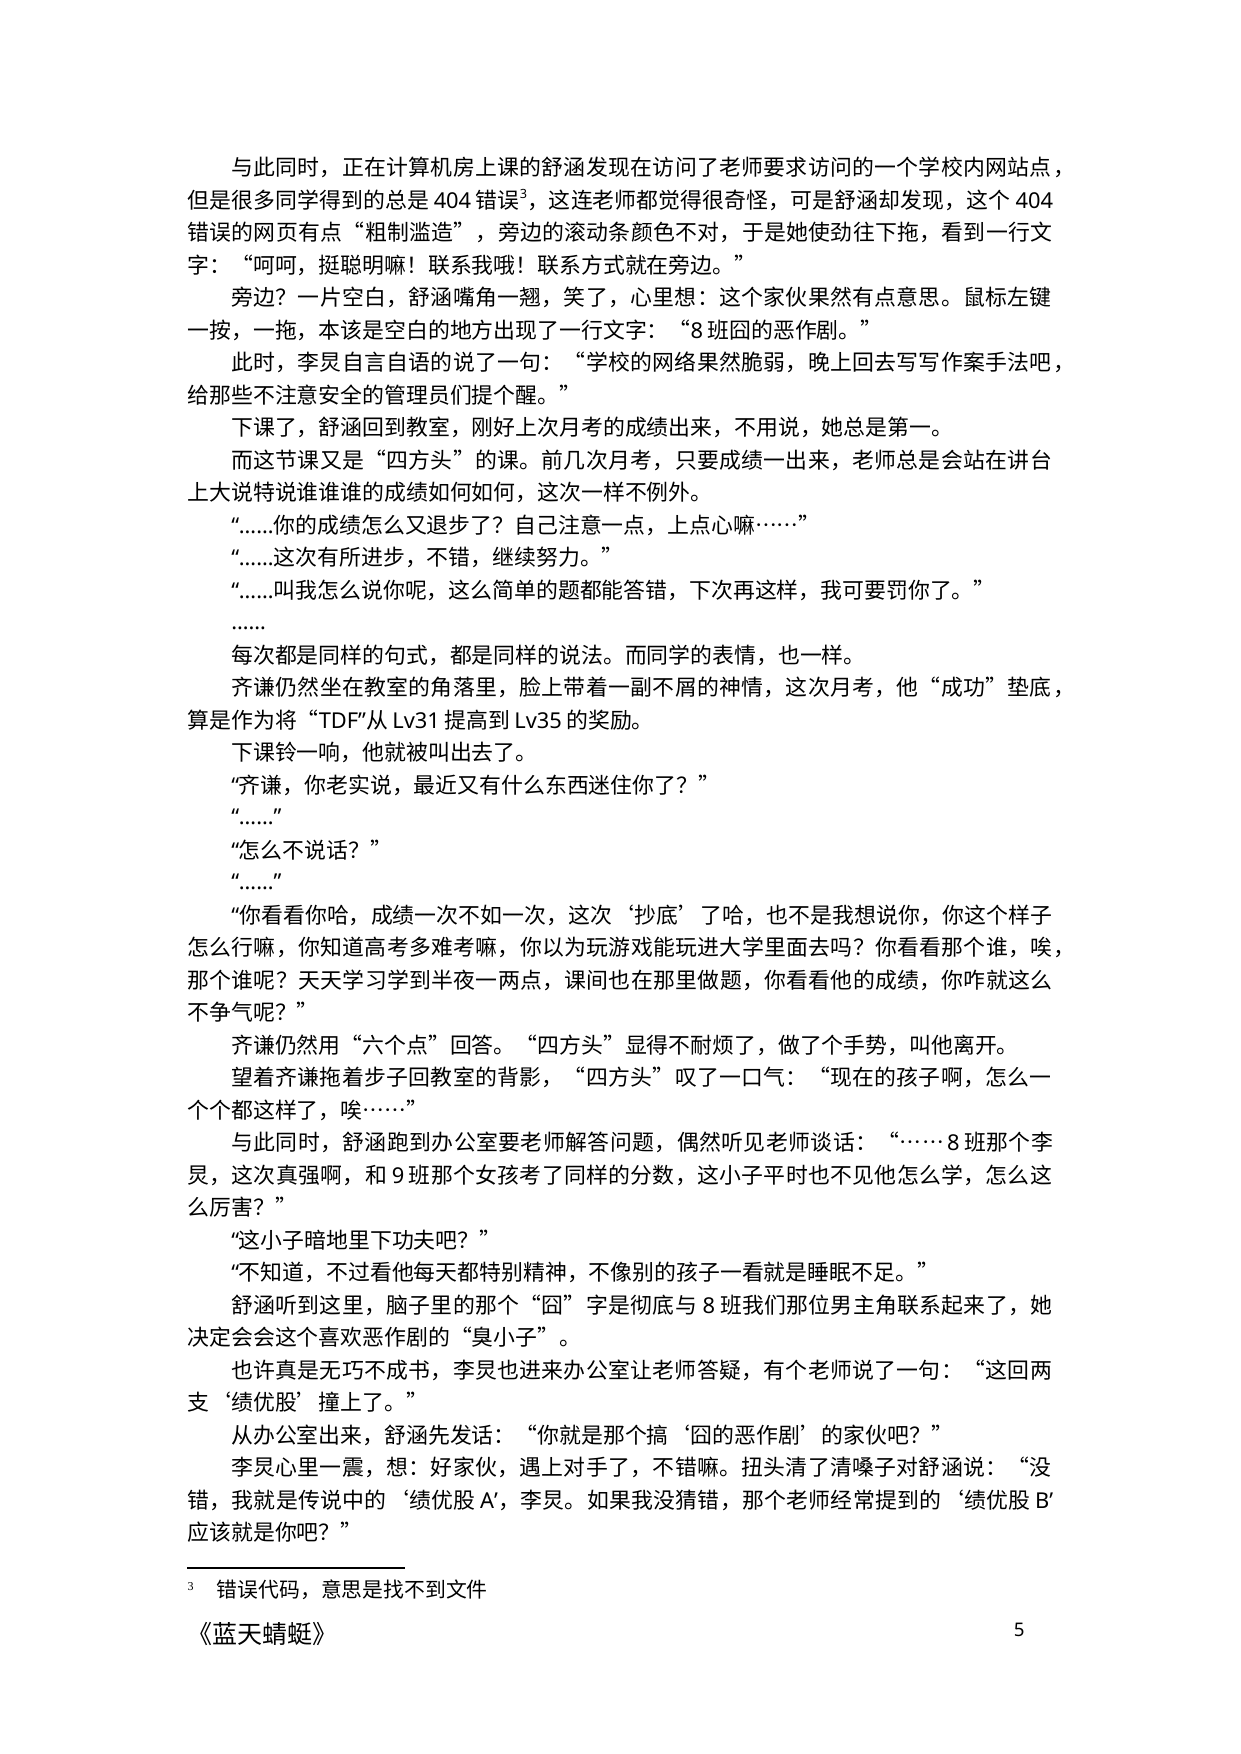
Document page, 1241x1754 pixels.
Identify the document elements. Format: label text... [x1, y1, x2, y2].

text 每次都是同样的句式，都是同样的说法。而同学的表情，也一样。 [187, 637, 1053, 670]
text 李炅心里一震，想：好家伙，遇上对手了，不错嘛。扭头清了清嗓子对舒涵说：“没错，我就是传说中的‘绩优股A’，李炅。如果我没猜错，那个老师经常提到的‘绩优股B’应该就是你吧？” [187, 1450, 1053, 1547]
text 与此同时，正在计算机房上课的舒涵发现在访问了老师要求访问的一个学校内网站点，但是很多同学得到的总是404错误，这连老师都觉得很奇怪，可是舒涵却发现，这个404错误的网页有点“粗制滥造”，旁边的滚动条颜色不对，于是她使劲往下拖，看到一行文字：“呵呵，挺聪明嘛！联系我哦！联系方式就在旁边。” [187, 150, 1053, 280]
text 与此同时，舒涵跑到办公室要老师解答问题，偶然听见老师谈话：“……8班那个李炅，这次真强啊，和9班那个女孩考了同样的分数，这小子平时也不见他怎么学，怎么这么厉害？” [187, 1125, 1053, 1222]
text 齐谦仍然用“六个点”回答。“四方头”显得不耐烦了，做了个手势，叫他离开。 [187, 1027, 1053, 1060]
text “……” [187, 865, 1053, 897]
text 从办公室出来，舒涵先发话：“你就是那个搞‘囧的恶作剧’的家伙吧？” [187, 1417, 1053, 1450]
text 下课铃一响，他就被叫出去了。 [187, 735, 1053, 767]
text 下课了，舒涵回到教室，刚好上次月考的成绩出来，不用说，她总是第一。 [187, 410, 1053, 442]
text “不知道，不过看他每天都特别精神，不像别的孩子一看就是睡眠不足。” [187, 1255, 1053, 1287]
text 齐谦仍然坐在教室的角落里，脸上带着一副不屑的神情，这次月考，他“成功”垫底，算是作为将“TDF”从Lv31提高到Lv35的奖励。 [187, 670, 1053, 735]
text 错误代码，意思是找不到文件 [187, 1574, 1053, 1604]
text …… [187, 605, 1053, 637]
text “怎么不说话？” [187, 832, 1053, 865]
text 而这节课又是“四方头”的课。前几次月考，只要成绩一出来，老师总是会站在讲台上大说特说谁谁谁的成绩如何如何，这次一样不例外。 [187, 442, 1053, 507]
text 舒涵听到这里，脑子里的那个“囧”字是彻底与8班我们那位男主角联系起来了，她决定会会这个喜欢恶作剧的“臭小子”。 [187, 1287, 1053, 1352]
text 也许真是无巧不成书，李炅也进来办公室让老师答疑，有个老师说了一句：“这回两支‘绩优股’撞上了。” [187, 1352, 1053, 1417]
text “……这次有所进步，不错，继续努力。” [187, 540, 1053, 572]
text 此时，李炅自言自语的说了一句：“学校的网络果然脆弱，晚上回去写写作案手法吧，给那些不注意安全的管理员们提个醒。” [187, 345, 1053, 410]
text 望着齐谦拖着步子回教室的背影，“四方头”叹了一口气：“现在的孩子啊，怎么一个个都这样了，唉……” [187, 1060, 1053, 1125]
text “这小子暗地里下功夫吧？” [187, 1222, 1053, 1255]
text “……叫我怎么说你呢，这么简单的题都能答错，下次再这样，我可要罚你了。” [187, 572, 1053, 605]
text 旁边？一片空白，舒涵嘴角一翘，笑了，心里想：这个家伙果然有点意思。鼠标左键一按，一拖，本该是空白的地方出现了一行文字：“8班囧的恶作剧。” [187, 280, 1053, 345]
text “……” [187, 800, 1053, 832]
text “齐谦，你老实说，最近又有什么东西迷住你了？” [187, 767, 1053, 800]
text “你看看你哈，成绩一次不如一次，这次‘抄底’了哈，也不是我想说你，你这个样子怎么行嘛，你知道高考多难考嘛，你以为玩游戏能玩进大学里面去吗？你看看那个谁，唉，那个谁呢？天天学习学到半夜一两点，课间也在那里做题，你看看他的成绩，你咋就这么不争气呢？” [187, 897, 1053, 1027]
text “……你的成绩怎么又退步了？自己注意一点，上点心嘛……” [187, 507, 1053, 540]
